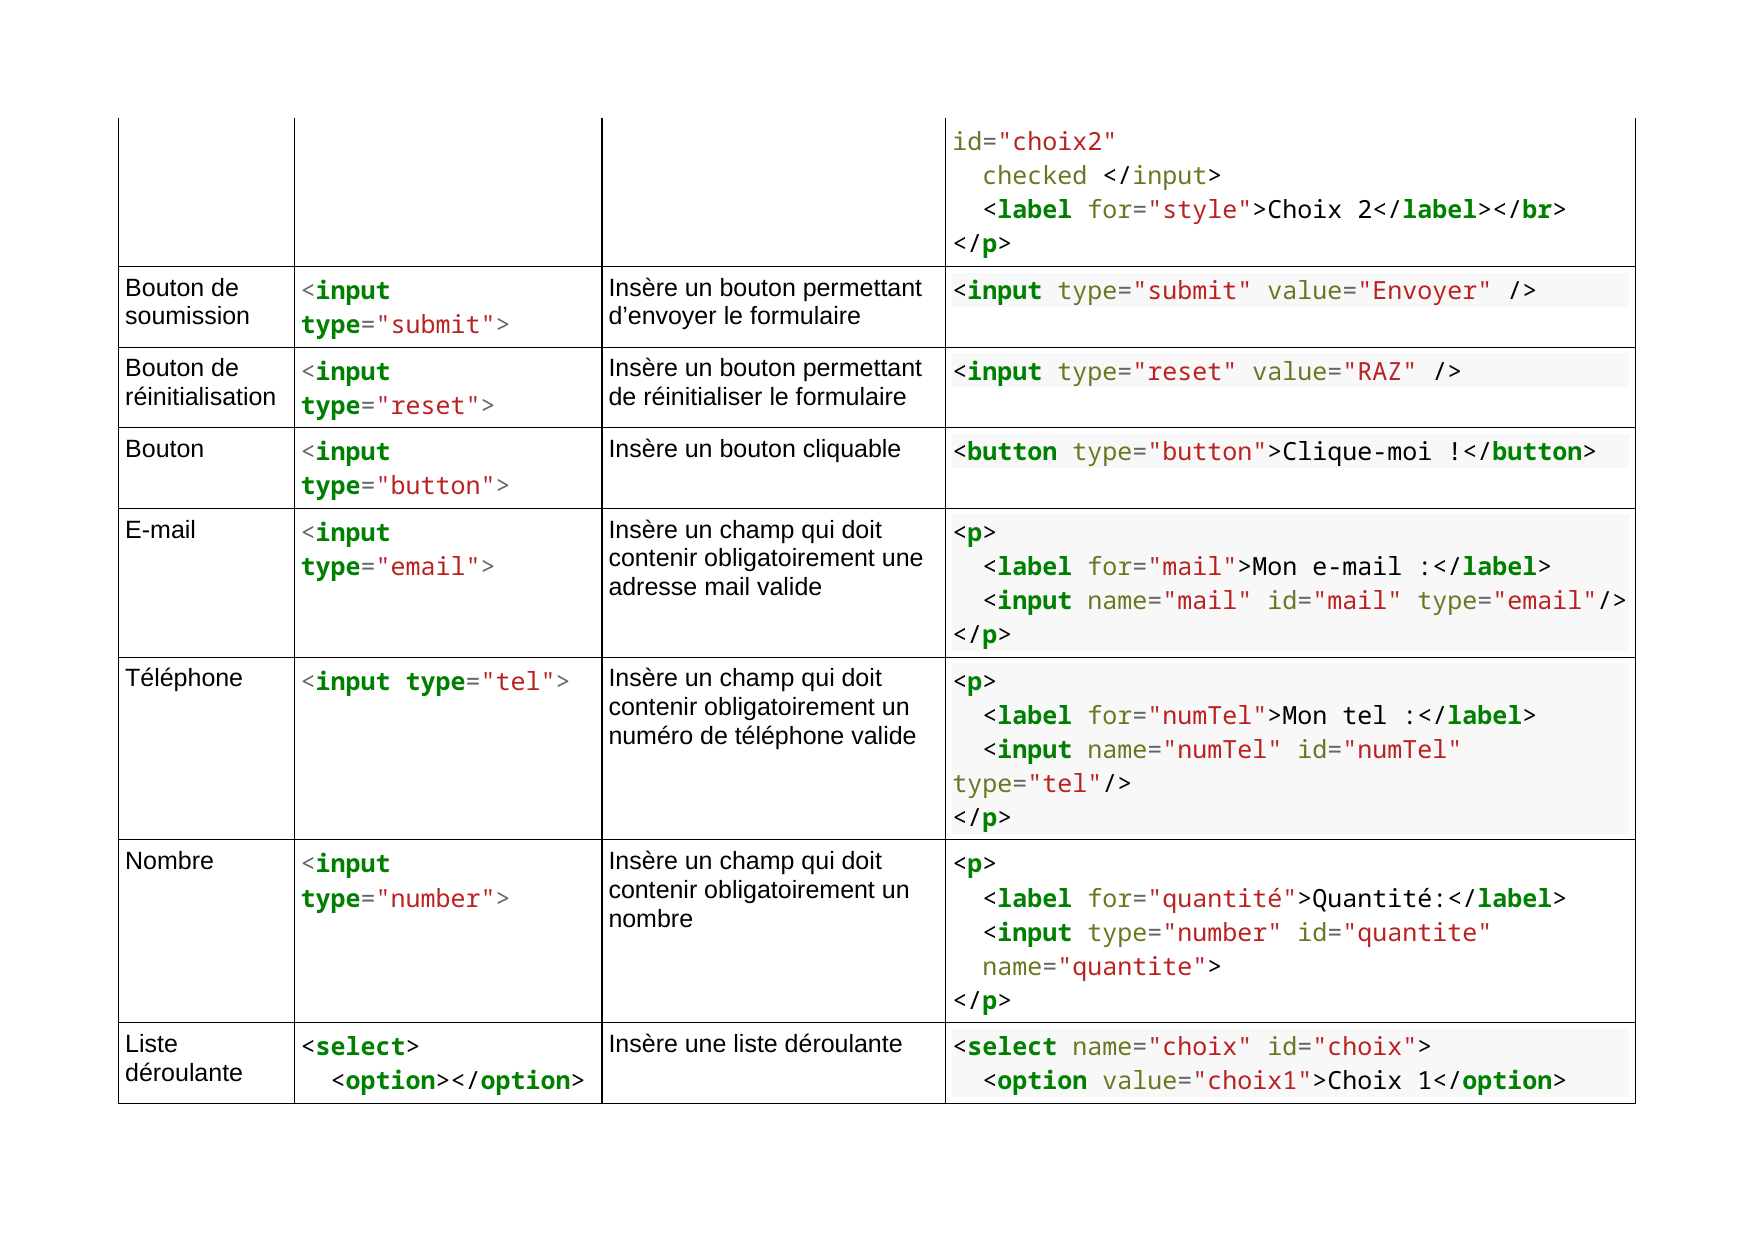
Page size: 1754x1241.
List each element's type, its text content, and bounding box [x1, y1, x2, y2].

table_cell id="choix2" checked </input> <label for="style">Choix 2</label></br> </p> [946, 118, 1635, 266]
table_cell <input type="email"> [295, 509, 601, 657]
table_cell E-mail [119, 509, 294, 657]
table_cell Insère un bouton cliquable [603, 428, 945, 508]
table_cell <input type="reset" value="RAZ" /> [946, 348, 1635, 427]
table_cell <p> <label for="mail">Mon e-mail :</label> <input name="mail" id="mail" type="email"/> </p> [946, 509, 1635, 657]
table_cell <input type="submit" value="Envoyer" /> [946, 267, 1635, 347]
table_cell Insère un champ qui doit contenir obligatoirement un nombre [603, 840, 945, 1022]
table_cell Liste déroulante [119, 1023, 294, 1103]
table_cell <select> <option></option> [295, 1023, 601, 1103]
table_cell Insère une liste déroulante [603, 1023, 945, 1103]
table_cell <button type="button">Clique-moi !</button> [946, 428, 1635, 508]
table_cell [119, 118, 294, 266]
table_cell Nombre [119, 840, 294, 1022]
table_cell <p> <label for="numTel">Mon tel :</label> <input name="numTel" id="numTel" type="tel"/> </p> [946, 658, 1635, 839]
table_cell <input type="button"> [295, 428, 601, 508]
table_cell <p> <label for="quantité">Quantité:</label> <input type="number" id="quantite" name="quantite"> </p> [946, 840, 1635, 1022]
table_cell [295, 118, 601, 266]
table_cell <input type="submit"> [295, 267, 601, 347]
table_cell <select name="choix" id="choix"> <option value="choix1">Choix 1</option> [946, 1023, 1635, 1103]
table_cell Insère un bouton permettant de réinitialiser le formulaire [603, 348, 945, 427]
table_cell [603, 118, 945, 266]
table_cell Insère un bouton permettant d’envoyer le formulaire [603, 267, 945, 347]
table_cell <input type="reset"> [295, 348, 601, 427]
table_cell Bouton [119, 428, 294, 508]
table_cell Bouton de soumission [119, 267, 294, 347]
table_cell <input type="number"> [295, 840, 601, 1022]
table_cell Insère un champ qui doit contenir obligatoirement un numéro de téléphone valide [603, 658, 945, 839]
table_cell Insère un champ qui doit contenir obligatoirement une adresse mail valide [603, 509, 945, 657]
table_cell Téléphone [119, 658, 294, 839]
table_cell <input type="tel"> [295, 658, 601, 839]
table_cell Bouton de réinitialisation [119, 348, 294, 427]
